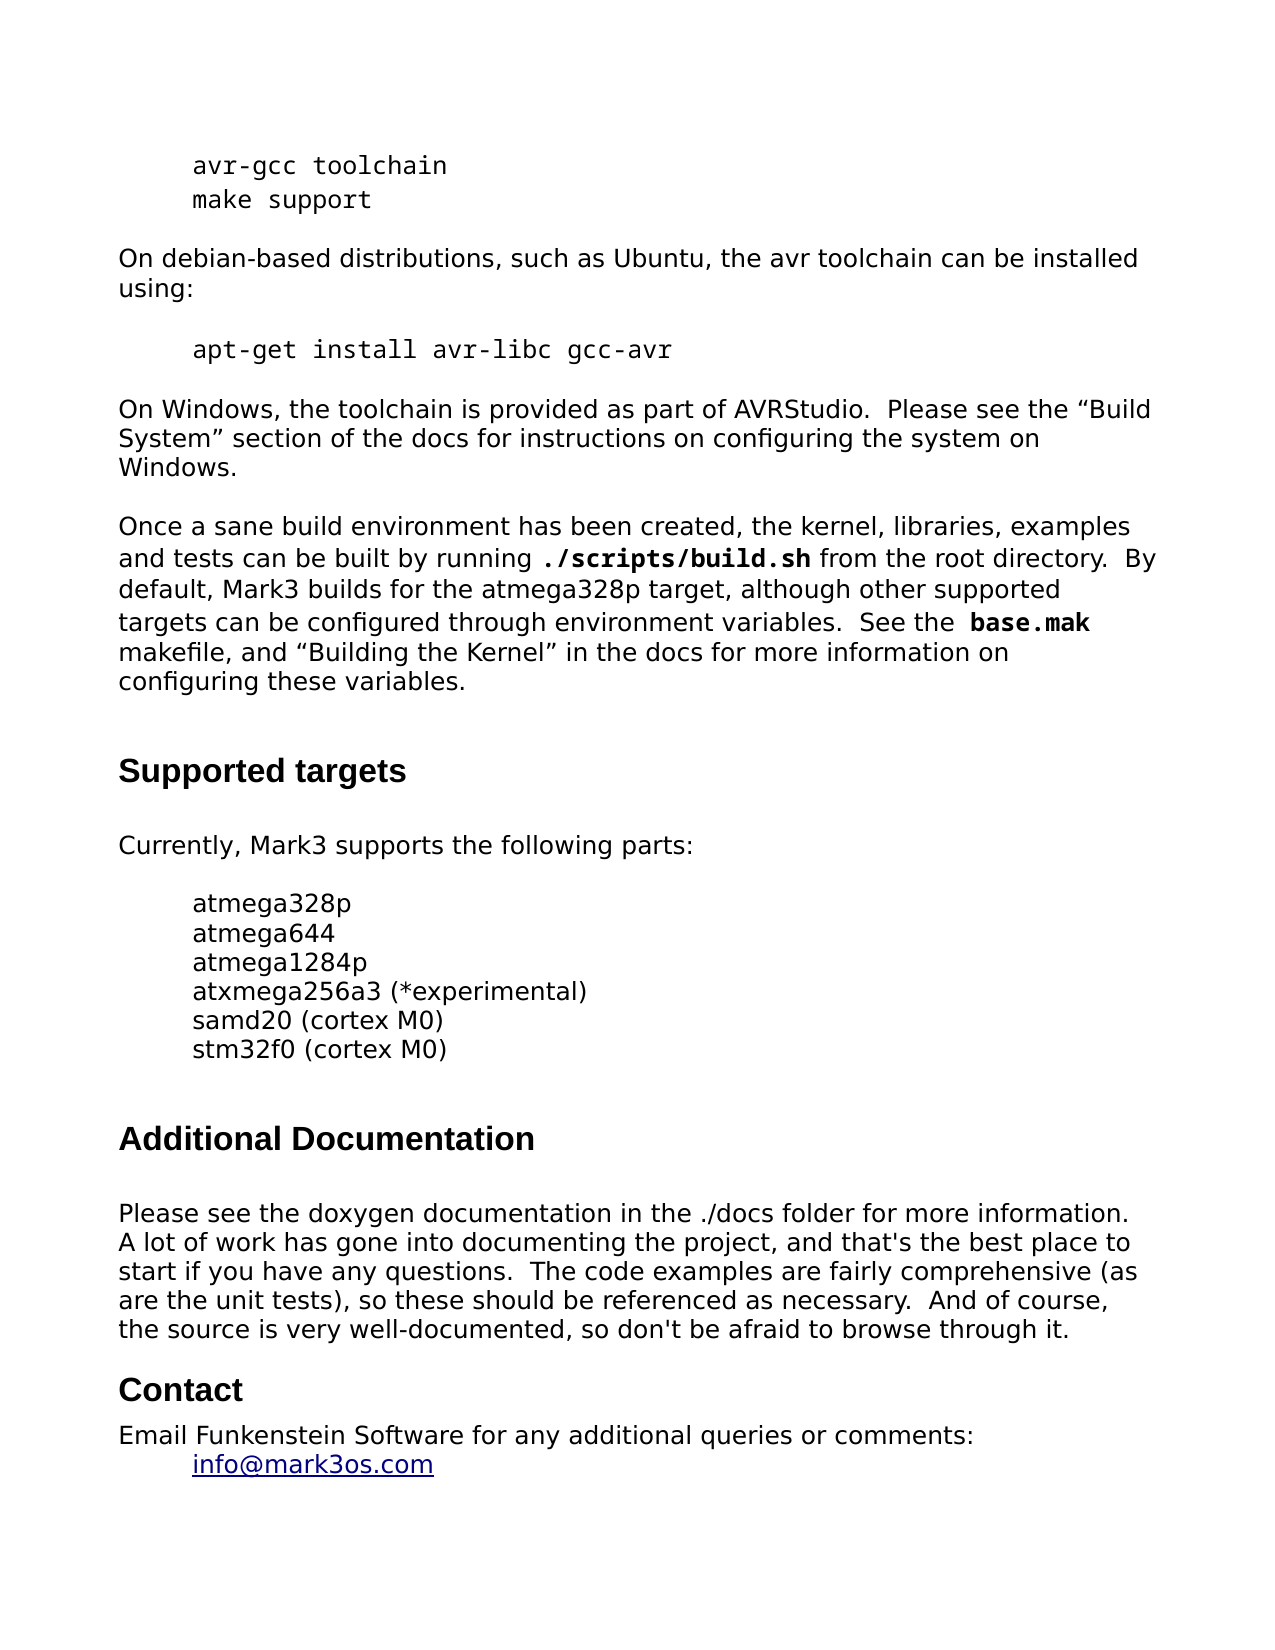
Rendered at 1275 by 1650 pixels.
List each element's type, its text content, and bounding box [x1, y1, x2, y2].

text atmega1284p [118, 948, 1157, 977]
text atmega328p [118, 889, 1157, 919]
text On Windows, the toolchain is provided as part of AVRStudio. Please see the “Build System” section of the docs for instructions on configuring the system on Windows. [118, 395, 1157, 483]
text atmega644 [118, 919, 1157, 948]
text Once a sane build environment has been created, the kernel, libraries, examples and tests can be built by running ./scripts/build.sh from the root directory. By default, Mark3 builds for the atmega328p target, although other supported targets can be configured through environment variables. See the base.mak makefile, and “Building the Kernel” in the docs for more information on configuring these variables. [118, 512, 1157, 697]
subtitle Contact [118, 1370, 1157, 1408]
subtitle Additional Documentation [118, 1119, 1157, 1157]
text info@mark3os.com [118, 1450, 1157, 1479]
subtitle Supported targets [118, 751, 1157, 789]
text make support [118, 181, 1157, 215]
text atxmega256a3 (*experimental) [118, 977, 1157, 1006]
text stm32f0 (cortex M0) [118, 1035, 1157, 1064]
text On debian-based distributions, such as Ubuntu, the avr toolchain can be installed using: [118, 244, 1157, 303]
text Email Funkenstein Software for any additional queries or comments: [118, 1421, 1157, 1450]
text avr-gcc toolchain [118, 147, 1157, 181]
text Currently, Mark3 supports the following parts: [118, 831, 1157, 860]
text Please see the doxygen documentation in the ./docs folder for more information. A lot of work has gone into documenting the project, and that's the best place to start if you have any questions. The code examples are fairly comprehensive (as are the unit tests), so these should be referenced as necessary. And of course, the source is very well-documented, so don't be afraid to browse through it. [118, 1199, 1157, 1345]
text samd20 (cortex M0) [118, 1006, 1157, 1035]
text apt-get install avr-libc gcc-avr [118, 332, 1157, 366]
